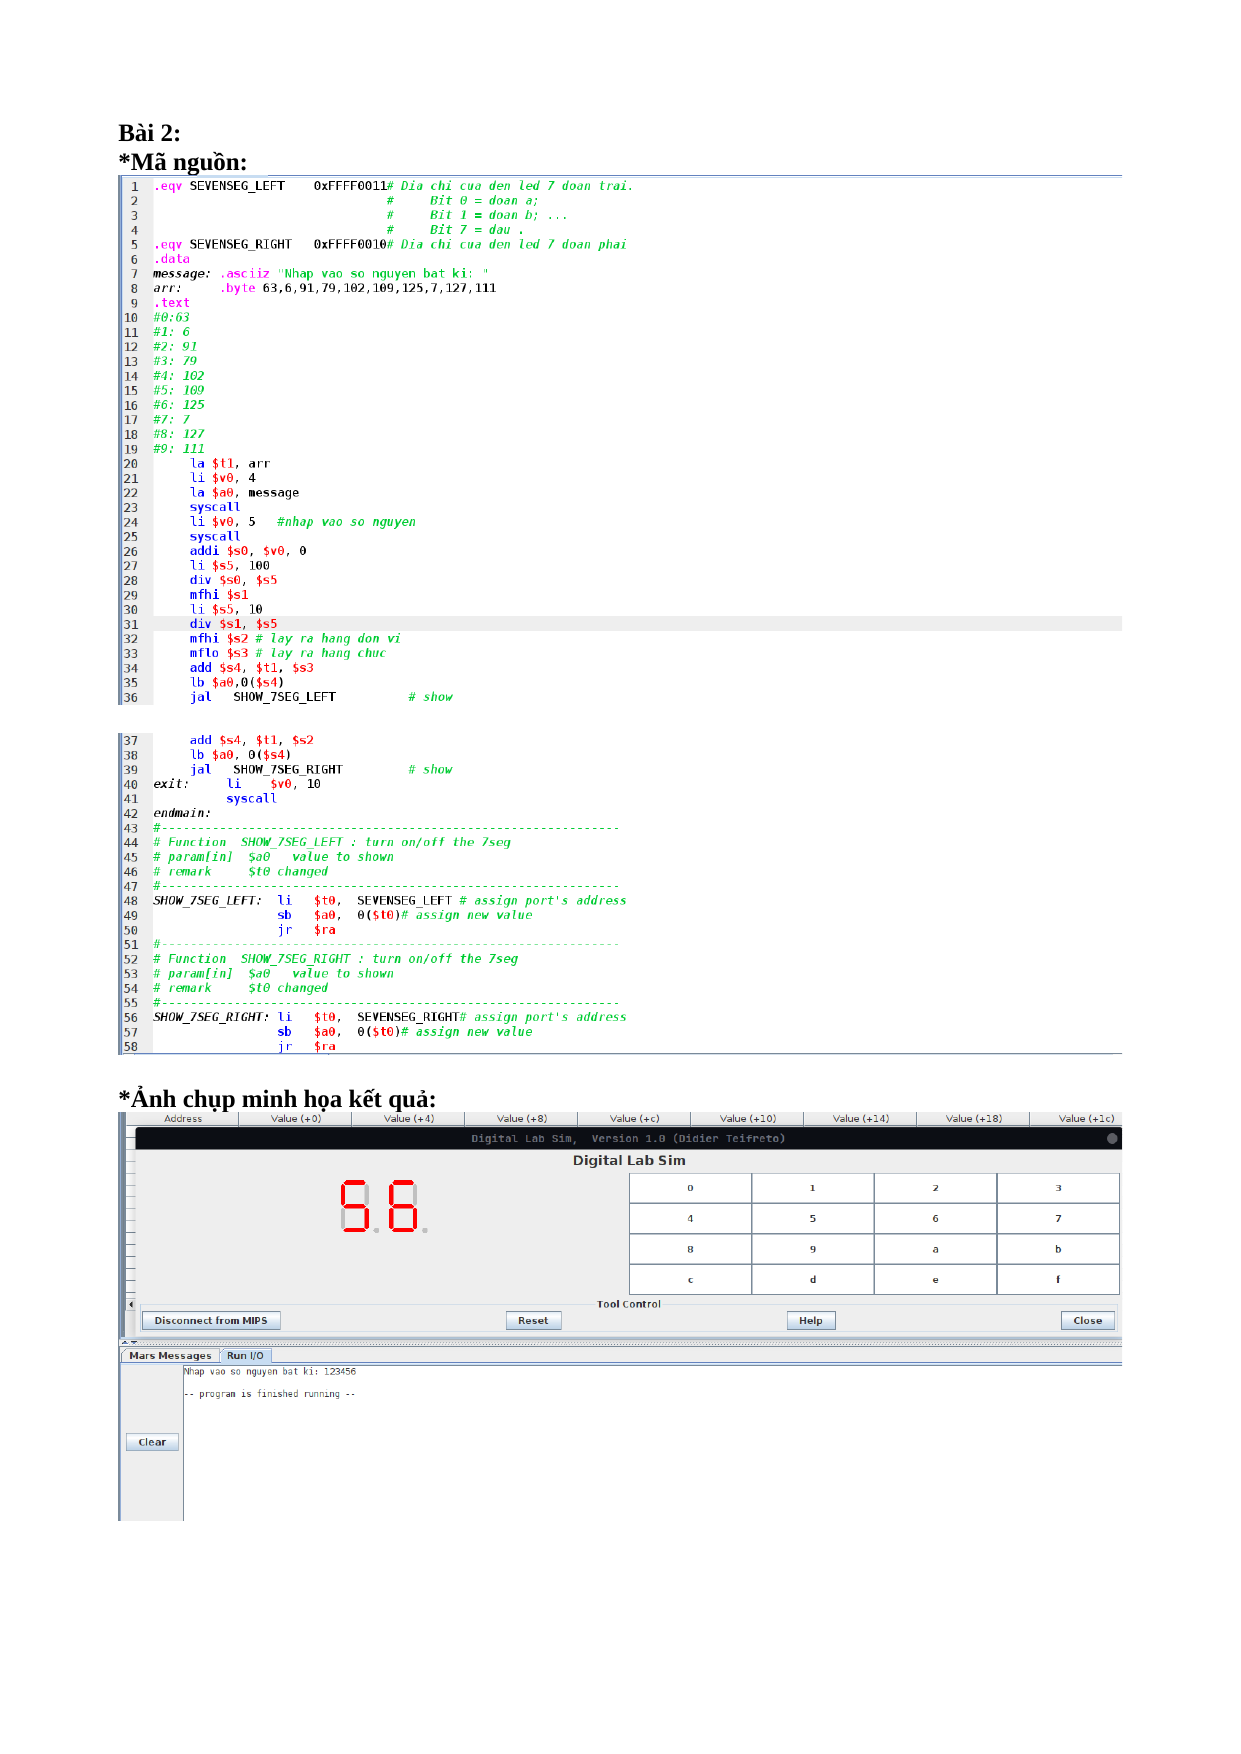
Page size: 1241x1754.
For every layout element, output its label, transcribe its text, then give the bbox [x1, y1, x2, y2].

text *Mã nguồn: [118, 147, 1122, 175]
picture [118, 733, 1123, 1055]
picture [118, 175, 1123, 705]
text Bài 2: [118, 118, 1122, 147]
picture [118, 1112, 1123, 1521]
text *Ảnh chụp minh họa kết quả: [118, 1084, 1122, 1112]
